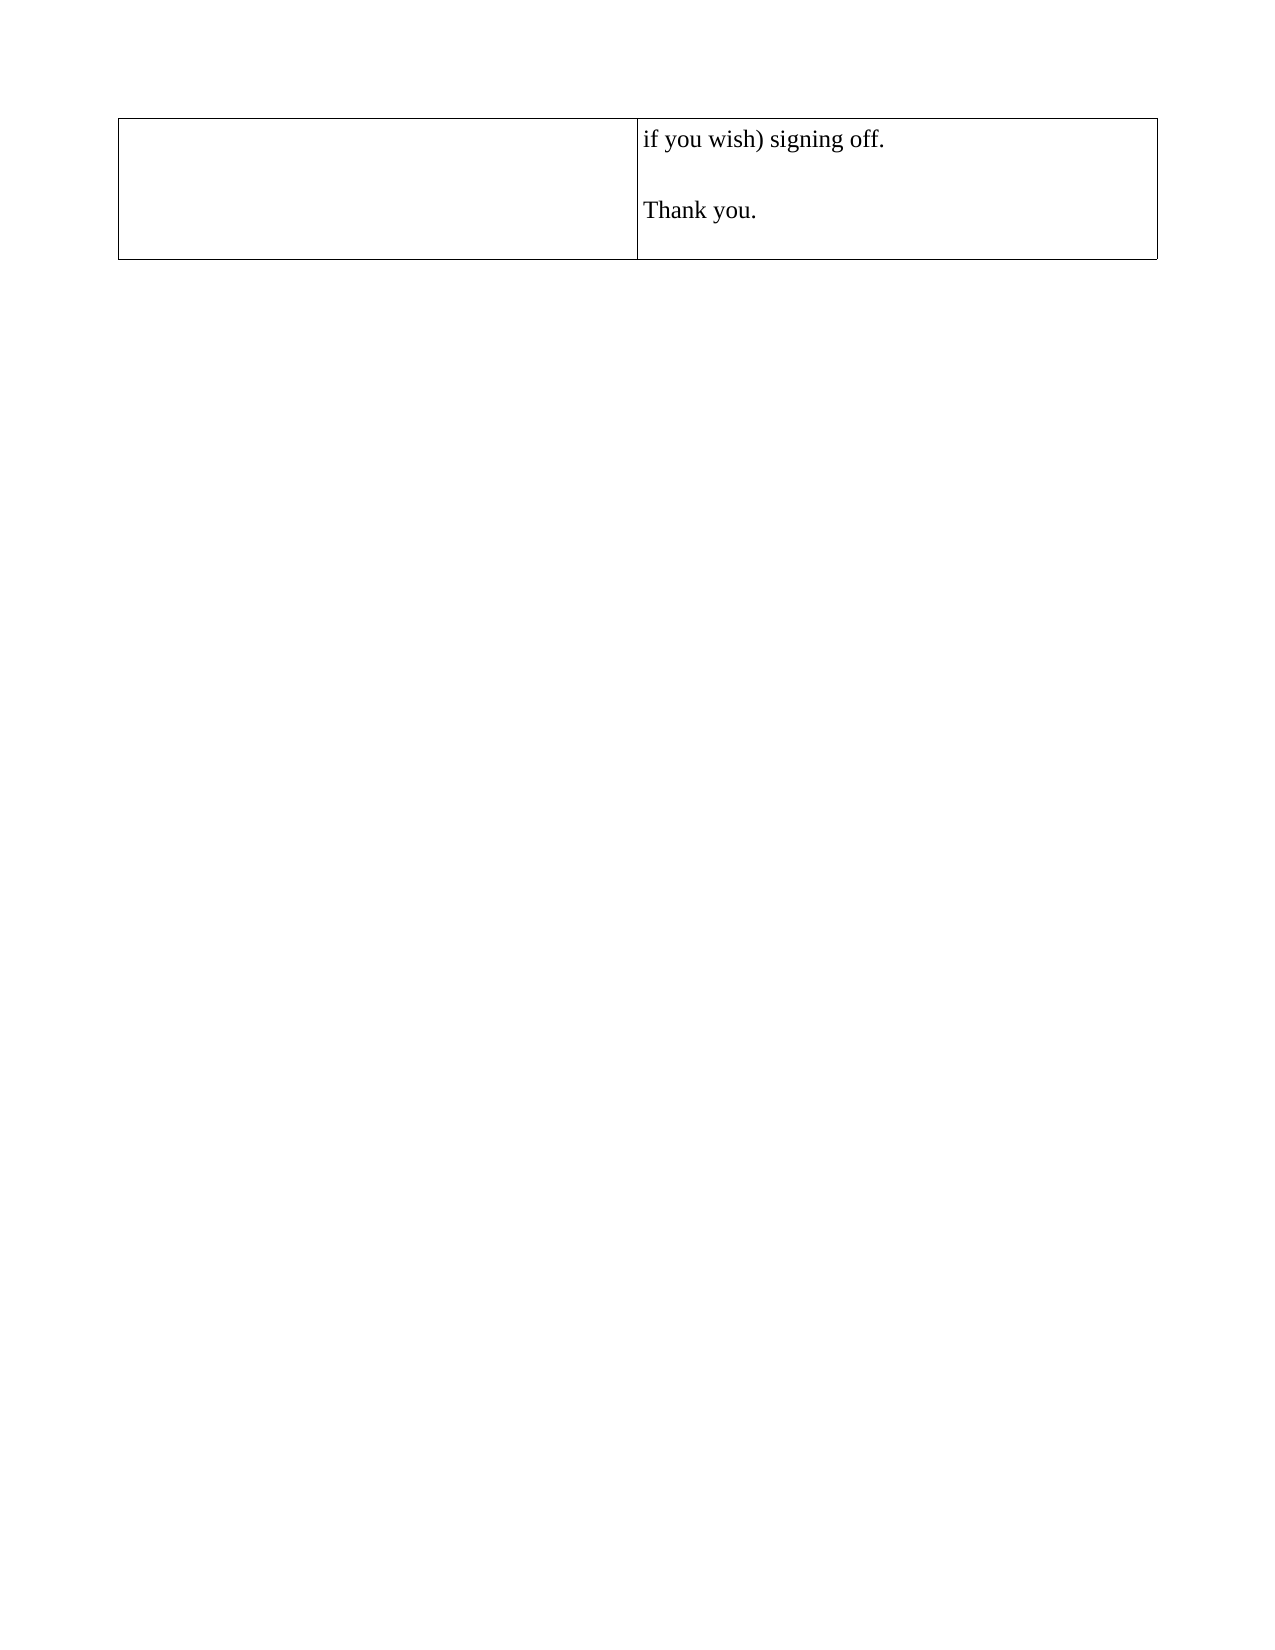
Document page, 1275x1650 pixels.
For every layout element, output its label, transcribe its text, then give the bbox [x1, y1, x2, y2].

table_cell [119, 119, 637, 259]
table_cell if you wish) signing off. Thank you. [638, 119, 1157, 259]
